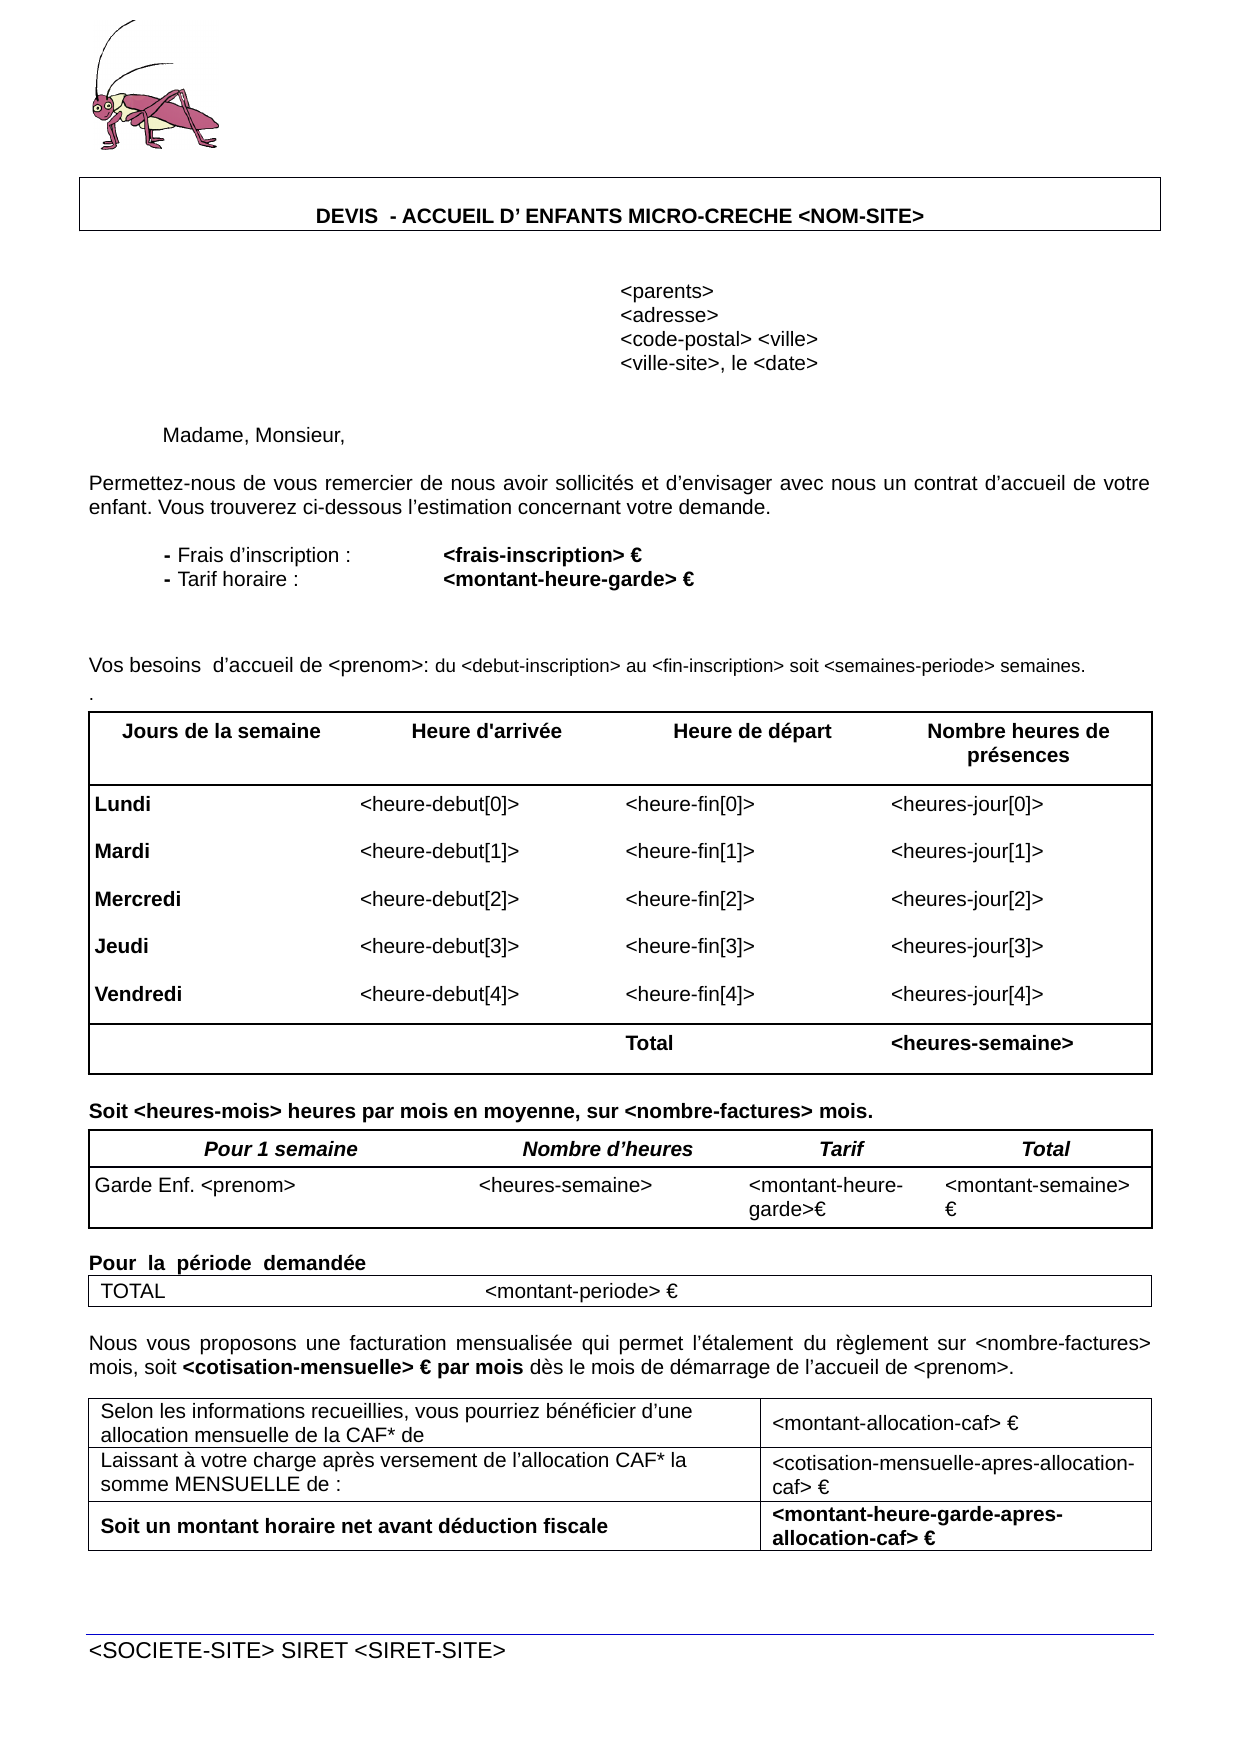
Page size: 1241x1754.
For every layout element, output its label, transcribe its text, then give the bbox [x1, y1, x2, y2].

text <adresse> [620, 303, 1152, 327]
text Madame, Monsieur, [89, 423, 1152, 447]
table_cell <heure-fin[2]> [620, 881, 885, 928]
table_cell <heure-fin[1]> [620, 834, 885, 881]
table_header <montant-allocation-caf> € [761, 1399, 1151, 1447]
table_header TOTAL [89, 1276, 473, 1306]
table_cell [354, 1025, 620, 1073]
table_header Nombre heures de présences [885, 713, 1151, 784]
text Pour la période demandée [89, 1251, 1152, 1275]
table_cell <heure-debut[1]> [354, 834, 620, 881]
text <code-postal> <ville> [620, 327, 1152, 351]
text <ville-site>, le <date> [546, 351, 1152, 375]
table_cell <heures-jour[4]> [885, 976, 1151, 1023]
text Vos besoins d’accueil de <prenom>: du <debut-inscription> au <fin-inscription> soit <semaines-periode> semaines. [89, 653, 1152, 677]
table_header Total [939, 1131, 1151, 1166]
table_cell <montant-heure-garde>€ [743, 1168, 939, 1227]
table_header Tarif [743, 1131, 939, 1166]
table_cell <heures-semaine> [885, 1025, 1151, 1073]
table_cell Jeudi [90, 929, 354, 976]
list Frais d’inscription : <frais-inscription> € [164, 543, 1152, 567]
table_cell <heure-debut[0]> [354, 786, 620, 834]
table_cell Mercredi [90, 881, 354, 928]
text Soit <heures-mois> heures par mois en moyenne, sur <nombre-factures> mois. [89, 1099, 1152, 1123]
table_header Nombre d’heures [473, 1131, 743, 1166]
table_cell <cotisation-mensuelle-apres-allocation-caf> € [761, 1448, 1151, 1501]
table_header <montant-periode> € [473, 1276, 1151, 1306]
table_cell Lundi [90, 786, 354, 834]
list Tarif horaire : <montant-heure-garde> € [164, 567, 1152, 591]
text Permettez-nous de vous remercier de nous avoir sollicités et d’envisager avec nous un contrat d’accueil de votre enfant. Vous trouverez ci-dessous l’estimation concernant votre demande. [89, 471, 1152, 519]
table_cell <heures-jour[1]> [885, 834, 1151, 881]
table_cell [90, 1025, 354, 1073]
table_cell <heure-fin[0]> [620, 786, 885, 834]
table_cell <heure-debut[2]> [354, 881, 620, 928]
table_cell Vendredi [90, 976, 354, 1023]
table_cell <heures-semaine> [473, 1168, 743, 1227]
table_cell <montant-heure-garde-apres-allocation-caf> € [761, 1502, 1151, 1550]
text <parents> [620, 279, 1152, 303]
table_cell <heures-jour[0]> [885, 786, 1151, 834]
table_cell <heure-debut[4]> [354, 976, 620, 1023]
table_cell <heures-jour[3]> [885, 929, 1151, 976]
table_cell Mardi [90, 834, 354, 881]
table_header Heure de départ [620, 713, 885, 784]
picture [92, 20, 219, 150]
text DEVIS - ACCUEIL D’ ENFANTS MICRO-CRECHE <NOM-SITE> [80, 201, 1160, 230]
text Nous vous proposons une facturation mensualisée qui permet l’étalement du règlement sur <nombre-factures> mois, soit <cotisation-mensuelle> € par mois dès le mois de démarrage de l’accueil de <prenom>. [89, 1331, 1152, 1379]
table_cell <montant-semaine> € [939, 1168, 1151, 1227]
table_cell Total [620, 1025, 885, 1073]
table_cell Soit un montant horaire net avant déduction fiscale [89, 1502, 760, 1550]
table_cell <heure-fin[4]> [620, 976, 885, 1023]
table_cell <heure-debut[3]> [354, 929, 620, 976]
table_cell <heures-jour[2]> [885, 881, 1151, 928]
table_cell Garde Enf. <prenom> [90, 1168, 473, 1227]
table_header Selon les informations recueillies, vous pourriez bénéficier d’une allocation mensuelle de la CAF* de [89, 1399, 760, 1447]
table_cell <heure-fin[3]> [620, 929, 885, 976]
table_cell Laissant à votre charge après versement de l’allocation CAF* la somme MENSUELLE de : [89, 1448, 760, 1501]
table_header Jours de la semaine [90, 713, 354, 784]
text . [89, 683, 1152, 704]
table_header Pour 1 semaine [90, 1131, 473, 1166]
table_header Heure d'arrivée [354, 713, 620, 784]
